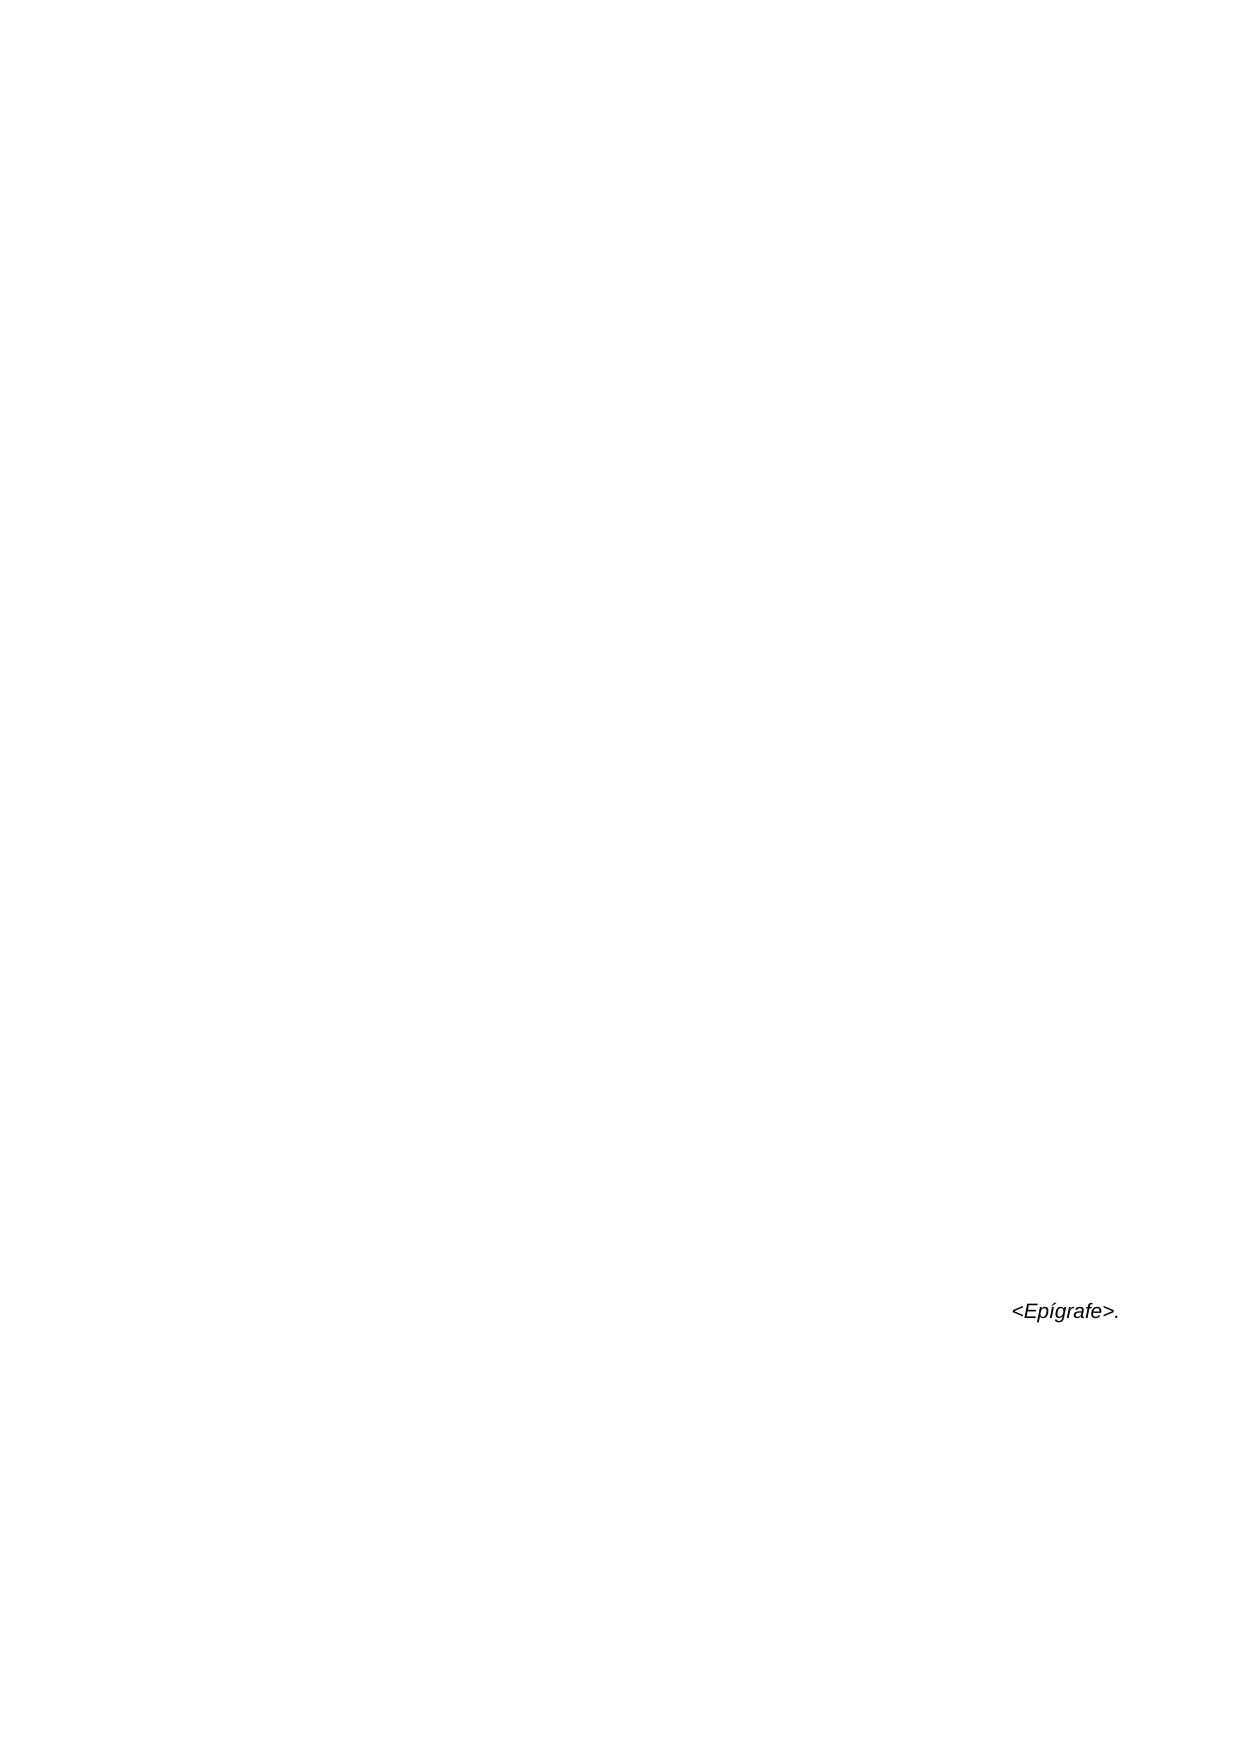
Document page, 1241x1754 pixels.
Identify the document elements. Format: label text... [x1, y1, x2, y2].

text <Epígrafe>. [649, 1299, 1122, 1323]
